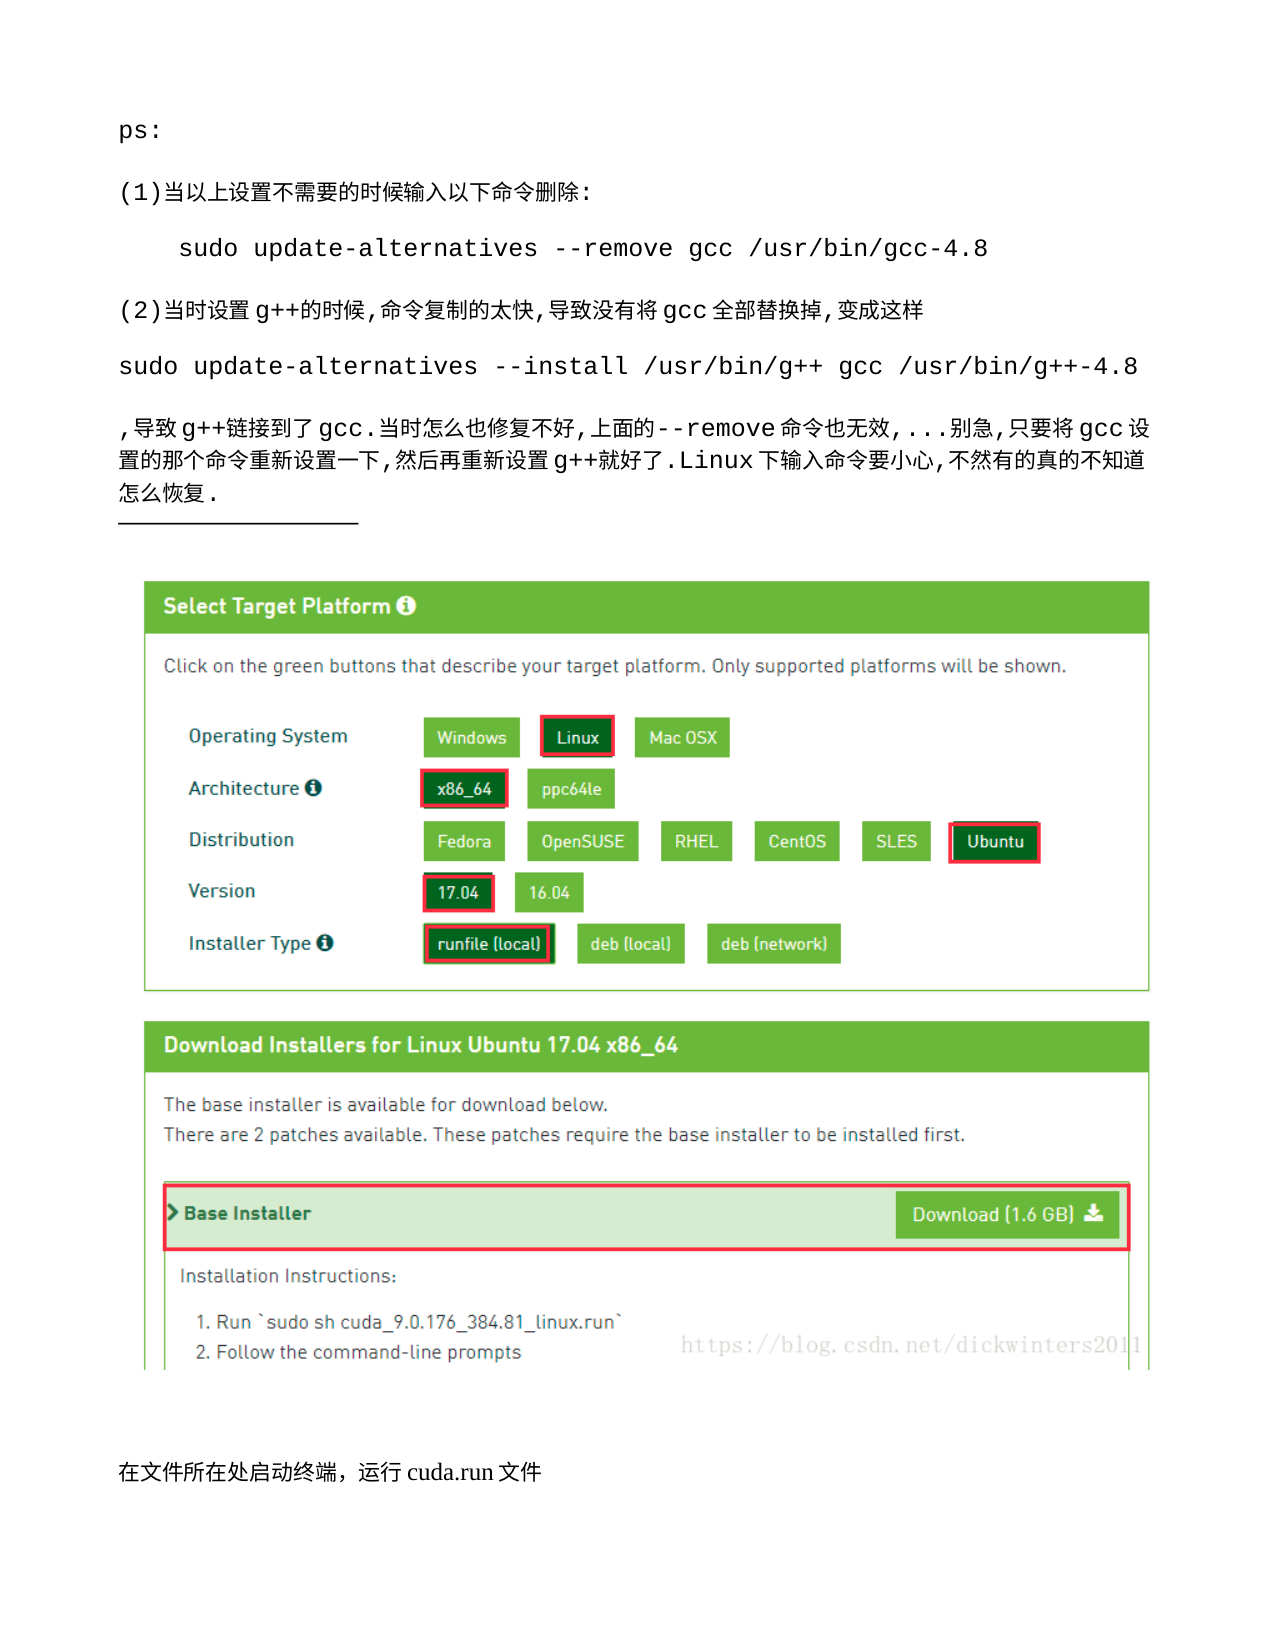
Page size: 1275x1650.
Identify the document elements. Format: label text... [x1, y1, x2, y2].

text (1)当以上设置不需要的时候输入以下命令删除: [118, 175, 1157, 208]
text (2)当时设置g++的时候,命令复制的太快,导致没有将gcc全部替换掉,变成这样 [118, 293, 1157, 326]
text sudo update-alternatives --install /usr/bin/g++ gcc /usr/bin/g++-4.8 [118, 354, 1157, 382]
text 在文件所在处启动终端，运行cuda.run文件 [118, 1455, 1157, 1487]
picture [118, 566, 1157, 1370]
text sudo update-alternatives --remove gcc /usr/bin/gcc-4.8 [118, 236, 1157, 264]
text ,导致g++链接到了gcc.当时怎么也修复不好,上面的--remove命令也无效,...别急,只要将gcc设置的那个命令重新设置一下,然后再重新设置g++就好了.Linux下输入命令要小心,不然有的真的不知道怎么恢复. [118, 411, 1157, 509]
text ps: [118, 118, 1157, 146]
text ———————————————— [118, 509, 1157, 538]
